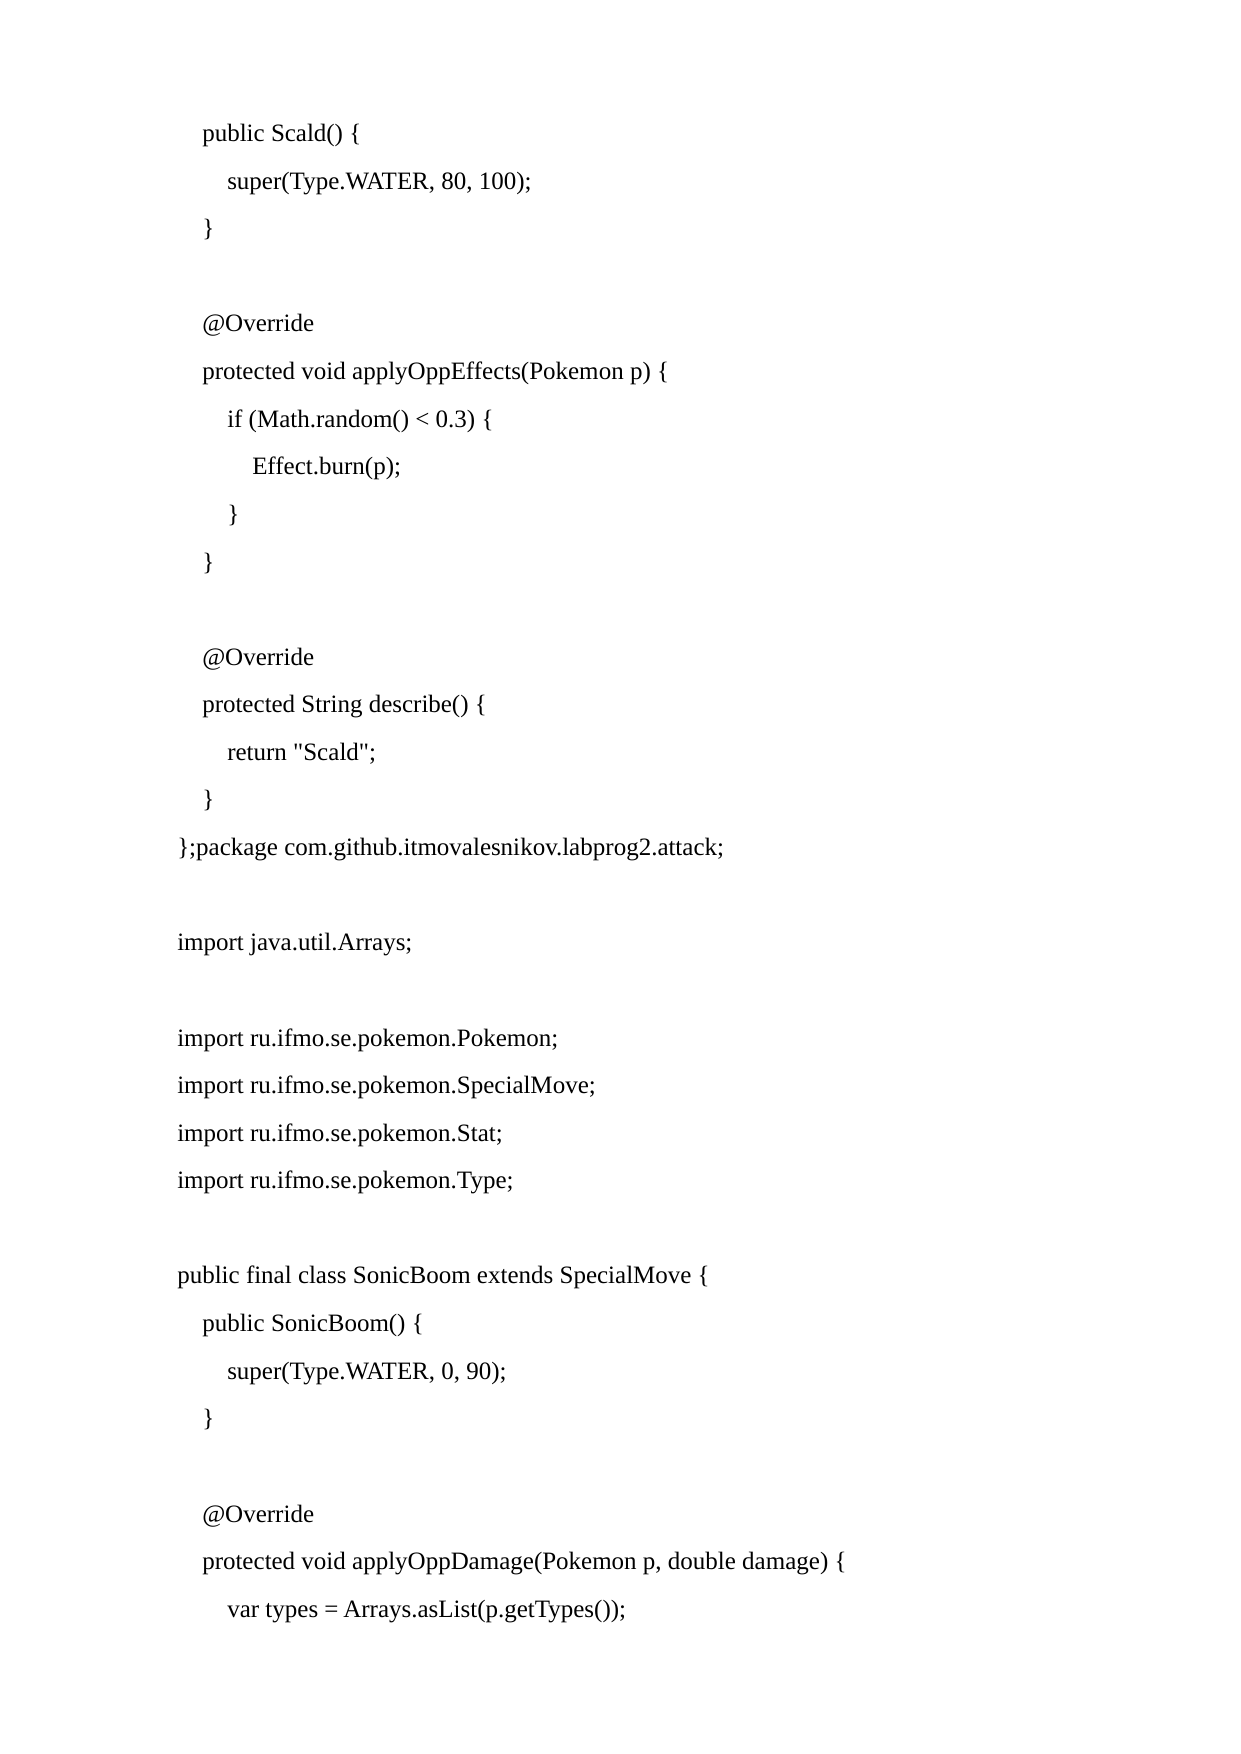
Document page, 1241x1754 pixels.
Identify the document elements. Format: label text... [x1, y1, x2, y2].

text protected void applyOppEffects(Pokemon p) { [177, 356, 1152, 385]
text import ru.ifmo.se.pokemon.Stat; [177, 1118, 1152, 1147]
text import java.util.Arrays; [177, 927, 1152, 956]
text return "Scald"; [177, 737, 1152, 766]
text } [177, 1403, 1152, 1432]
text protected String describe() { [177, 689, 1152, 718]
text import ru.ifmo.se.pokemon.Type; [177, 1165, 1152, 1194]
text public SonicBoom() { [177, 1308, 1152, 1337]
text import ru.ifmo.se.pokemon.SpecialMove; [177, 1070, 1152, 1099]
text @Override [177, 642, 1152, 671]
text @Override [177, 1499, 1152, 1527]
text } [177, 784, 1152, 813]
text import ru.ifmo.se.pokemon.Pokemon; [177, 1023, 1152, 1051]
text } [177, 547, 1152, 575]
text if (Math.random() < 0.3) { [177, 404, 1152, 432]
text } [177, 213, 1152, 242]
text protected void applyOppDamage(Pokemon p, double damage) { [177, 1546, 1152, 1575]
text public final class SonicBoom extends SpecialMove { [177, 1261, 1152, 1289]
text Effect.burn(p); [177, 451, 1152, 480]
text super(Type.WATER, 80, 100); [177, 166, 1152, 194]
text } [177, 499, 1152, 528]
text var types = Arrays.asList(p.getTypes()); [177, 1594, 1152, 1623]
text super(Type.WATER, 0, 90); [177, 1356, 1152, 1384]
text @Override [177, 308, 1152, 337]
text public Scald() { [177, 118, 1152, 147]
text };package com.github.itmovalesnikov.labprog2.attack; [177, 832, 1152, 861]
